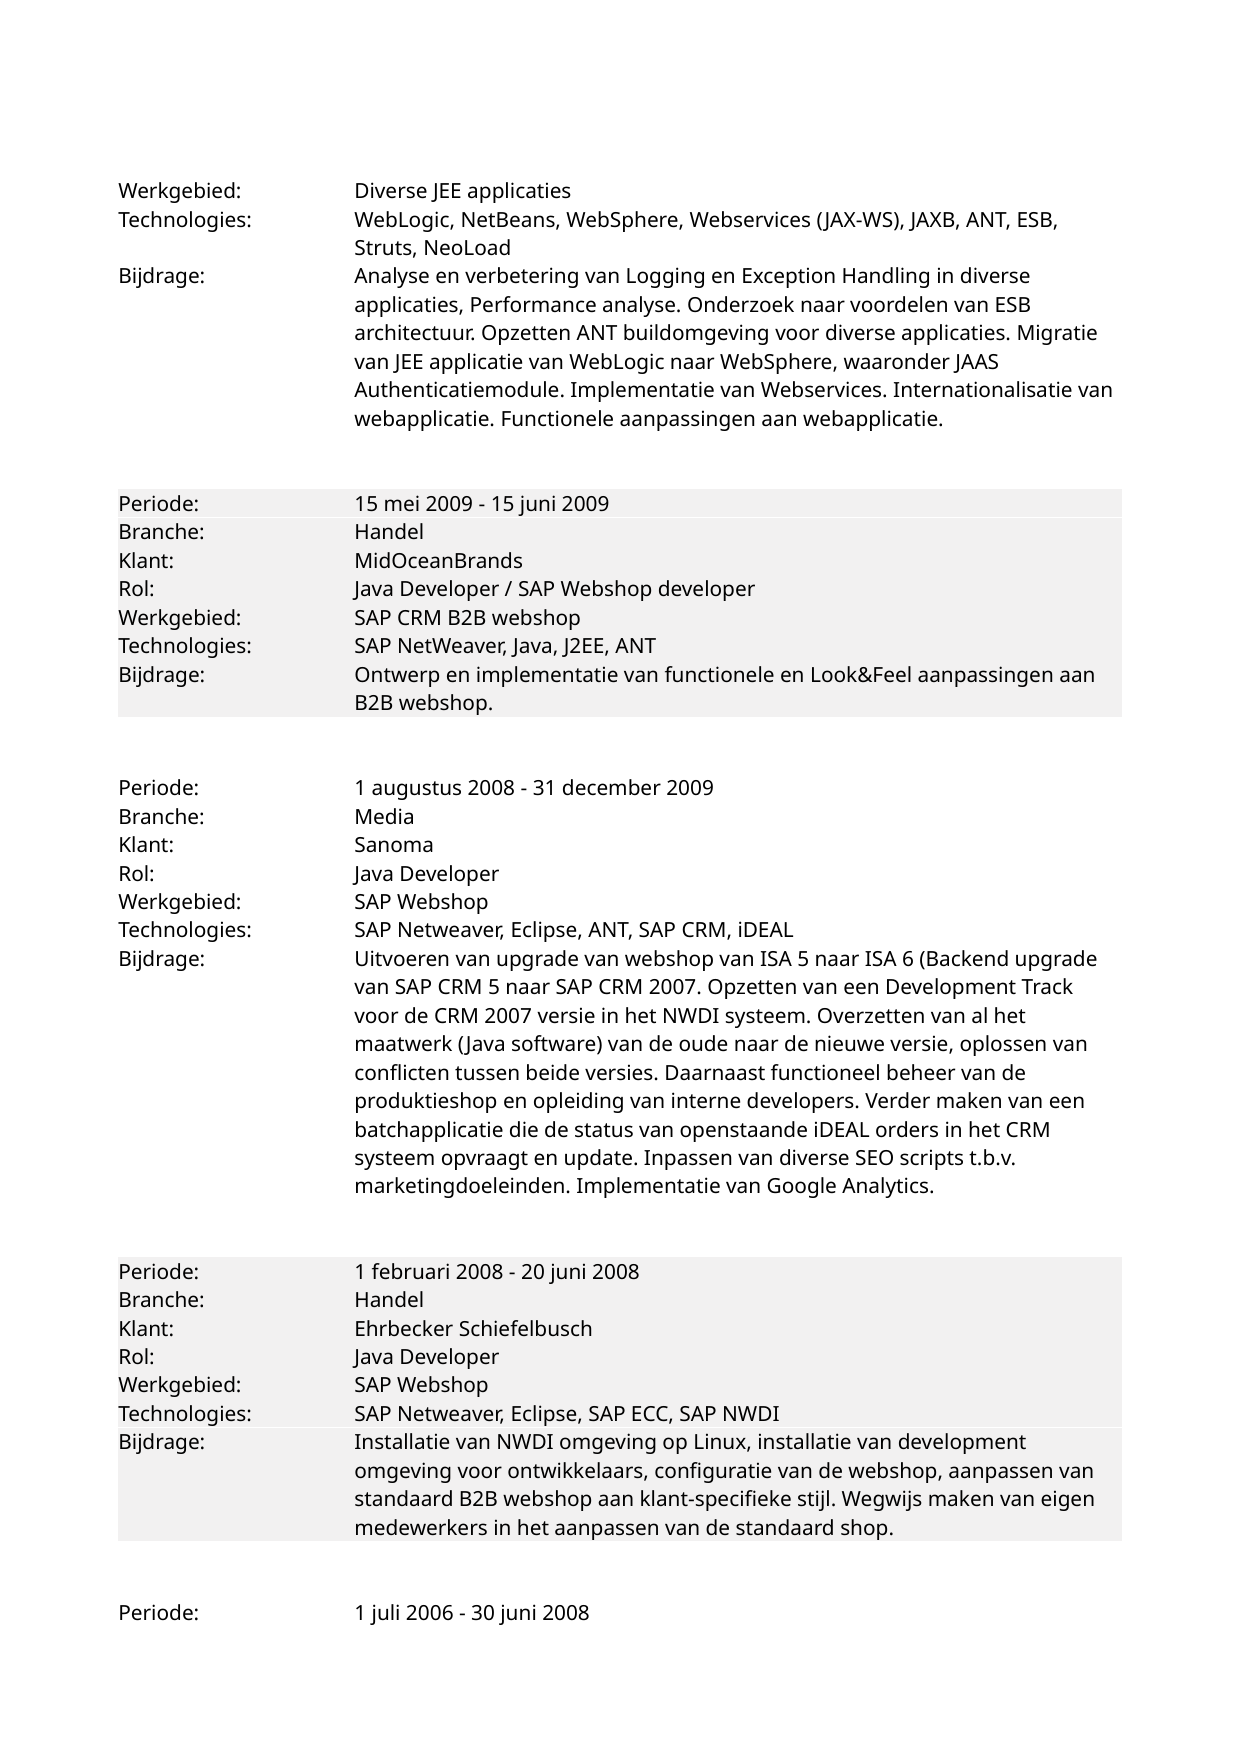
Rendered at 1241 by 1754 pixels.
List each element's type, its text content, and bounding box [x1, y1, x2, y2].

table_cell Werkgebied: [118, 887, 354, 916]
table_cell Branche: [118, 518, 354, 546]
table_cell [354, 717, 1122, 745]
table_cell Sanoma [354, 830, 1122, 859]
table_cell Bijdrage: [118, 944, 354, 1200]
table_cell Ontwerp en implementatie van functionele en Look&Feel aanpassingen aan B2B webshop. [354, 660, 1122, 717]
table_cell Periode: [118, 774, 354, 802]
table_cell [354, 745, 1122, 773]
table_cell [354, 1541, 1122, 1570]
table_cell Handel [354, 518, 1122, 546]
table_cell [118, 1200, 354, 1228]
table_cell Werkgebied: [118, 1371, 354, 1399]
table_cell Ehrbecker Schiefelbusch [354, 1314, 1122, 1342]
table_cell Bijdrage: [118, 262, 354, 432]
table_cell Java Developer / SAP Webshop developer [354, 574, 1122, 603]
table_cell Installatie van NWDI omgeving op Linux, installatie van development omgeving voor ontwikkelaars, configuratie van de webshop, aanpassen van standaard B2B webshop aan klant-specifieke stijl. Wegwijs maken van eigen medewerkers in het aanpassen van de standaard shop. [354, 1428, 1122, 1541]
table_cell SAP Webshop [354, 1371, 1122, 1399]
table_cell Technologies: [118, 205, 354, 262]
table_cell Periode: [118, 1598, 354, 1627]
table_cell WebLogic, NetBeans, WebSphere, Webservices (JAX-WS), JAXB, ANT, ESB, Struts, NeoLoad [354, 205, 1122, 262]
table_cell Klant: [118, 546, 354, 574]
table_cell Werkgebied: [118, 176, 354, 205]
table_cell [118, 745, 354, 773]
table_cell 15 mei 2009 - 15 juni 2009 [354, 489, 1122, 517]
table_cell [118, 717, 354, 745]
table_cell SAP CRM B2B webshop [354, 603, 1122, 631]
table_cell Klant: [118, 1314, 354, 1342]
table_cell Rol: [118, 1342, 354, 1371]
table_cell SAP Netweaver, Eclipse, ANT, SAP CRM, iDEAL [354, 916, 1122, 944]
table_cell 1 augustus 2008 - 31 december 2009 [354, 774, 1122, 802]
table_cell Java Developer [354, 859, 1122, 887]
table_cell Bijdrage: [118, 660, 354, 717]
table_cell Analyse en verbetering van Logging en Exception Handling in diverse applicaties, Performance analyse. Onderzoek naar voordelen van ESB architectuur. Opzetten ANT buildomgeving voor diverse applicaties. Migratie van JEE applicatie van WebLogic naar WebSphere, waaronder JAAS Authenticatiemodule. Implementatie van Webservices. Internationalisatie van webapplicatie. Functionele aanpassingen aan webapplicatie. [354, 262, 1122, 432]
table_cell [354, 1229, 1122, 1257]
table_cell Technologies: [118, 1399, 354, 1427]
table_cell SAP Netweaver, Eclipse, SAP ECC, SAP NWDI [354, 1399, 1122, 1427]
table_cell Werkgebied: [118, 603, 354, 631]
table_cell [354, 432, 1122, 461]
table_cell Technologies: [118, 916, 354, 944]
table_cell Media [354, 802, 1122, 830]
table_cell Handel [354, 1285, 1122, 1314]
table_cell Uitvoeren van upgrade van webshop van ISA 5 naar ISA 6 (Backend upgrade van SAP CRM 5 naar SAP CRM 2007. Opzetten van een Development Track voor de CRM 2007 versie in het NWDI systeem. Overzetten van al het maatwerk (Java software) van de oude naar de nieuwe versie, oplossen van conflicten tussen beide versies. Daarnaast functioneel beheer van de produktieshop en opleiding van interne developers. Verder maken van een batchapplicatie die de status van openstaande iDEAL orders in het CRM systeem opvraagt en update. Inpassen van diverse SEO scripts t.b.v. marketingdoeleinden. Implementatie van Google Analytics. [354, 944, 1122, 1200]
table_cell [118, 1541, 354, 1570]
table_cell Periode: [118, 1257, 354, 1285]
table_cell [354, 1570, 1122, 1598]
table_cell Periode: [118, 489, 354, 517]
table_cell SAP Webshop [354, 887, 1122, 916]
table_cell 1 juli 2006 - 30 juni 2008 [354, 1598, 1122, 1627]
table_cell Java Developer [354, 1342, 1122, 1371]
table_cell Branche: [118, 802, 354, 830]
table_cell Rol: [118, 859, 354, 887]
table_cell Rol: [118, 574, 354, 603]
table_cell [118, 461, 354, 489]
table_cell [118, 432, 354, 461]
table_cell 1 februari 2008 - 20 juni 2008 [354, 1257, 1122, 1285]
table_cell MidOceanBrands [354, 546, 1122, 574]
table_cell [354, 1200, 1122, 1228]
table_cell Technologies: [118, 631, 354, 660]
table_cell Branche: [118, 1285, 354, 1314]
table_cell Diverse JEE applicaties [354, 176, 1122, 205]
table_cell Bijdrage: [118, 1428, 354, 1541]
table_cell [354, 461, 1122, 489]
table_cell [118, 1229, 354, 1257]
table_cell Klant: [118, 830, 354, 859]
table_cell [118, 1570, 354, 1598]
table_cell SAP NetWeaver, Java, J2EE, ANT [354, 631, 1122, 660]
